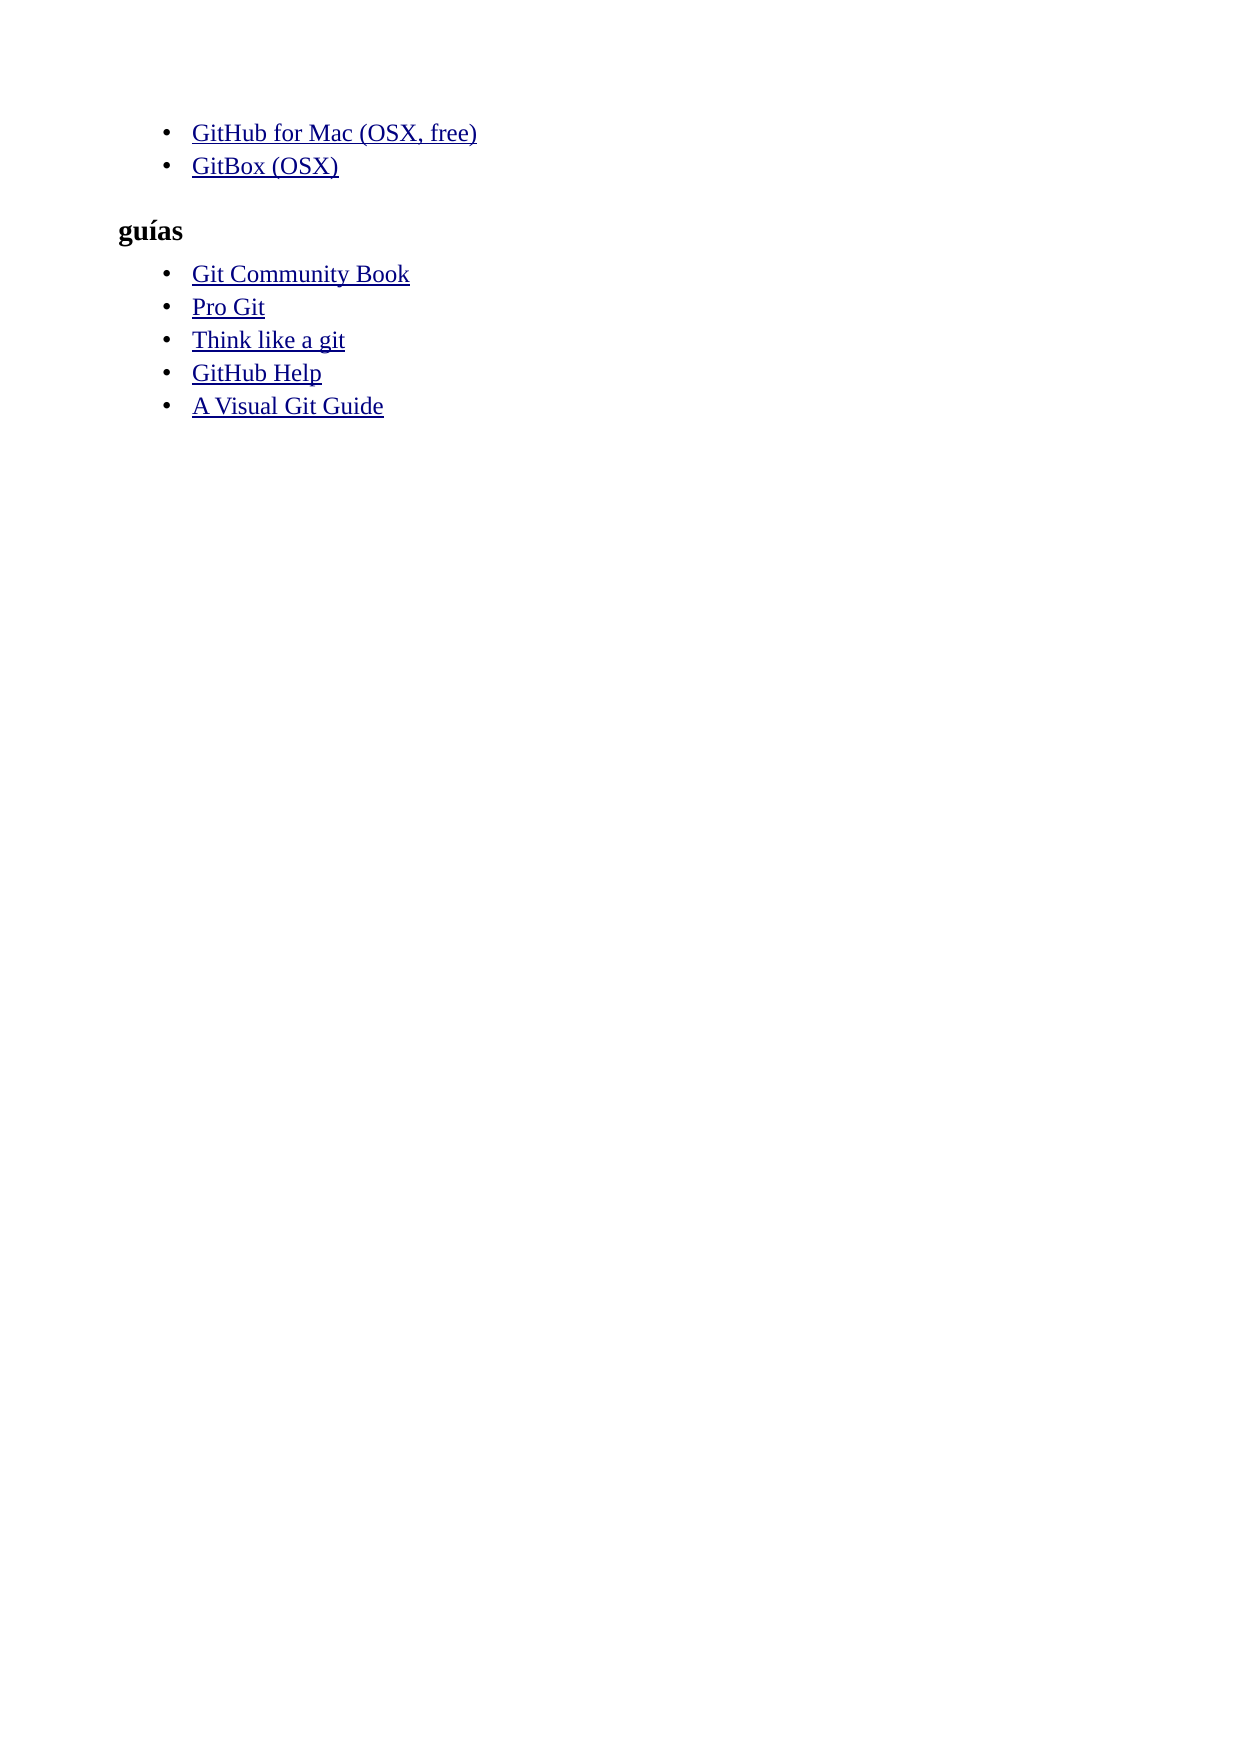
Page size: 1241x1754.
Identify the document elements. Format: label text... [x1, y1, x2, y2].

list Pro Git [162, 292, 1122, 321]
list Git Community Book [162, 259, 1122, 288]
list GitHub for Mac (OSX, free) [162, 118, 1122, 147]
list A Visual Git Guide [162, 391, 1122, 420]
list GitBox (OSX) [162, 151, 1122, 180]
subtitle guías [118, 213, 1122, 247]
list GitHub Help [162, 358, 1122, 387]
list Think like a git [162, 325, 1122, 354]
